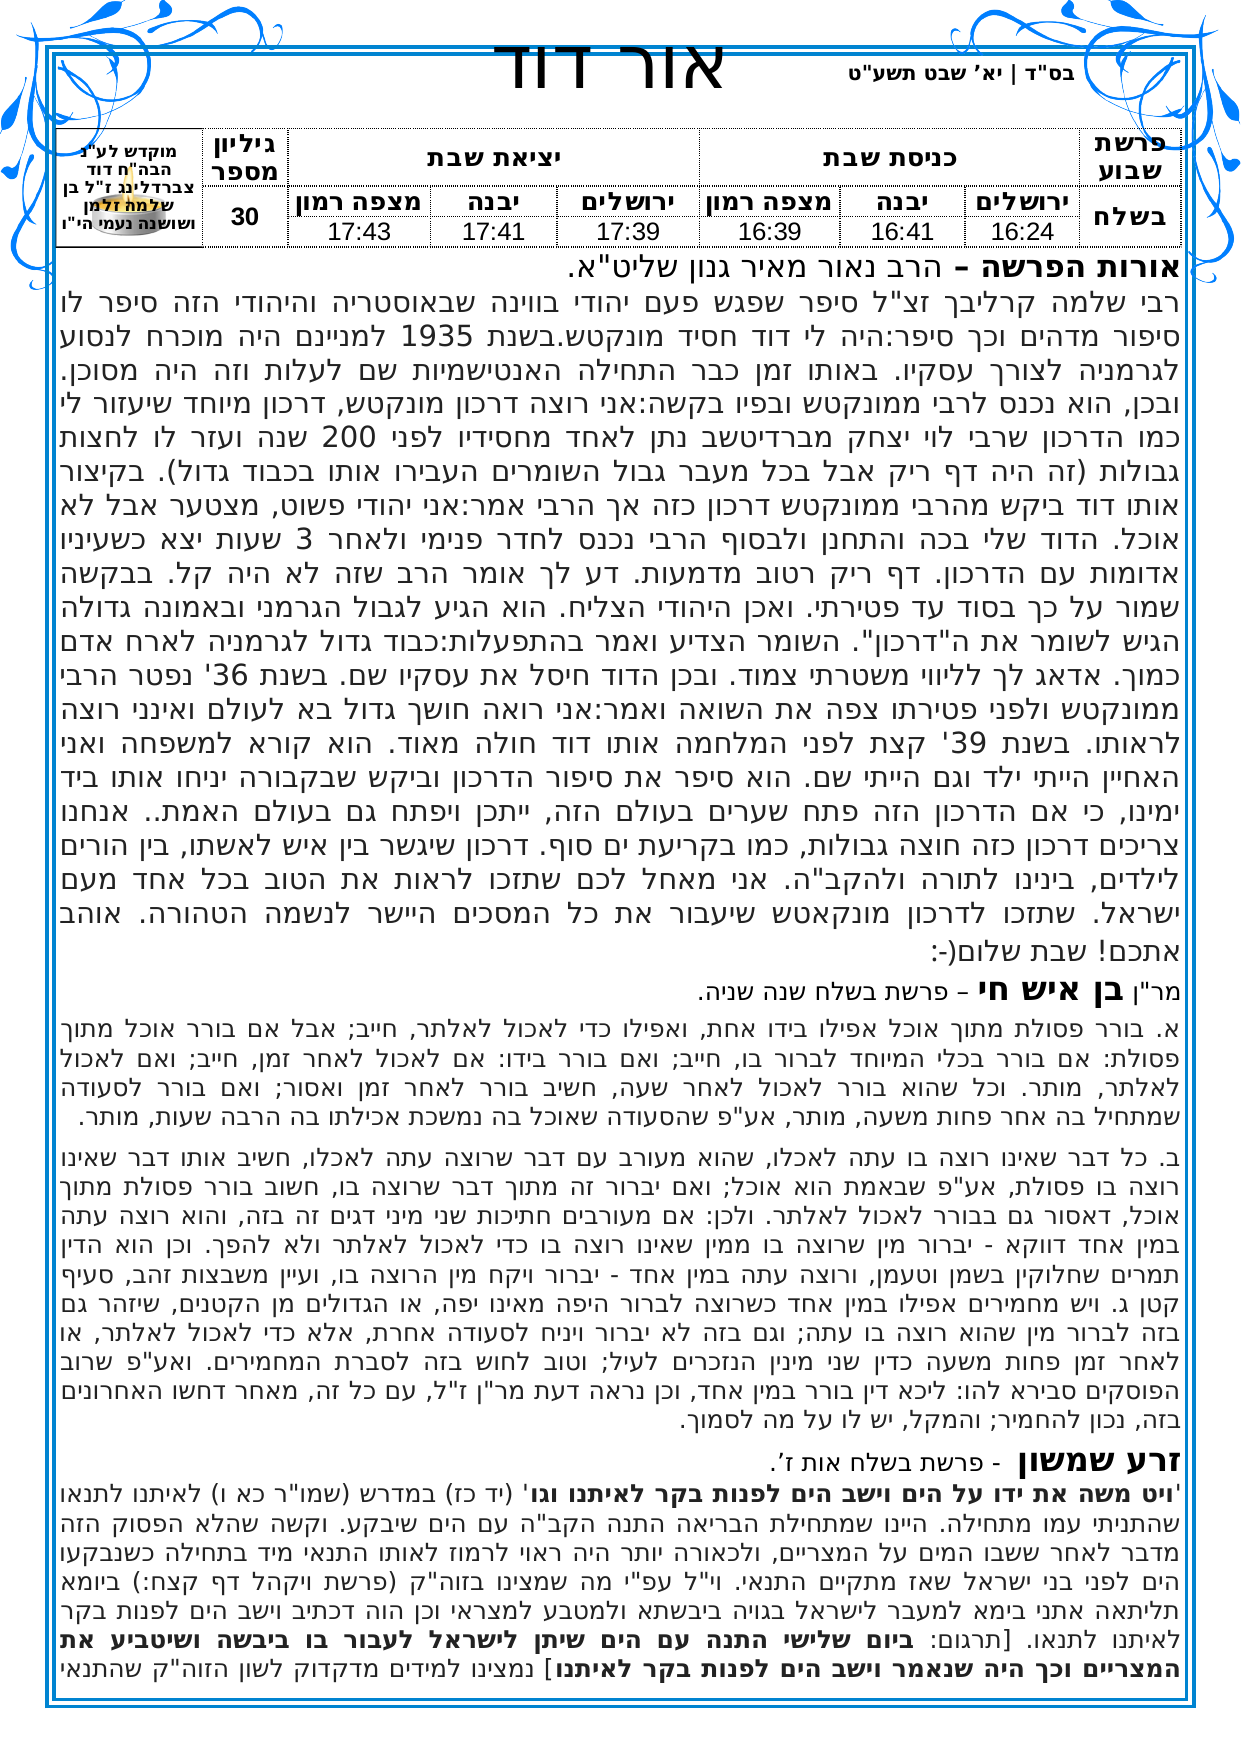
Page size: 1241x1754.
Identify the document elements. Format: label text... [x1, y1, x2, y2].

text ב. כל דבר שאינו רוצה בו עתה לאכלו, שהוא מעורב עם דבר שרוצה עתה לאכלו, חשיב אותו דבר שאינו רוצה בו פסולת, אע"פ שבאמת הוא אוכל; ואם יברור זה מתוך דבר שרוצה בו, חשוב בורר פסולת מתוך אוכל, דאסור גם בבורר לאכול לאלתר. ולכן: אם מעורבים חתיכות שני מיני דגים זה בזה, והוא רוצה עתה במין אחד דווקא - יברור מין שרוצה בו ממין שאינו רוצה בו כדי לאכול לאלתר ולא להפך. וכן הוא הדין תמרים שחלוקין בשמן וטעמן, ורוצה עתה במין אחד - יברור ויקח מין הרוצה בו, ועיין משבצות זהב, סעיף קטן ג. ויש מחמירים אפילו במין אחד כשרוצה לברור היפה מאינו יפה, או הגדולים מן הקטנים, שיזהר גם בזה לברור מין שהוא רוצה בו עתה; וגם בזה לא יברור ויניח לסעודה אחרת, אלא כדי לאכול לאלתר, או לאחר זמן פחות משעה כדין שני מינין הנזכרים לעיל; וטוב לחוש בזה לסברת המחמירים. ואע"פ שרוב הפוסקים סבירא להו: ליכא דין בורר במין אחד, וכן נראה דעת מר"ן ז"ל, עם כל זה, מאחר דחשו האחרונים בזה, נכון להחמיר; והמקל, יש לו על מה לסמוך. [59, 1143, 1182, 1435]
text מר"ן בן איש חי – פרשת בשלח שנה שניה. [59, 970, 1182, 1009]
picture [56, 56, 283, 290]
picture [0, 0, 283, 290]
text א. בורר פסולת מתוך אוכל אפילו בידו אחת, ואפילו כדי לאכול לאלתר, חייב; אבל אם בורר אוכל מתוך פסולת: אם בורר בכלי המיוחד לברור בו, חייב; ואם בורר בידו: אם לאכול לאחר זמן, חייב; ואם לאכול לאלתר, מותר. וכל שהוא בורר לאכול לאחר שעה, חשיב בורר לאחר זמן ואסור; ואם בורר לסעודה שמתחיל בה אחר פחות משעה, מותר, אע"פ שהסעודה שאוכל בה נמשכת אכילתו בה הרבה שעות, מותר. [59, 1015, 1182, 1131]
picture [49, 49, 283, 290]
text 'ויט משה את ידו על הים וישב הים לפנות בקר לאיתנו וגו' (יד כז) במדרש (שמו"ר כא ו) לאיתנו לתנאו שהתניתי עמו מתחילה. היינו שמתחילת הבריאה התנה הקב"ה עם הים שיבקע. וקשה שהלא הפסוק הזה מדבר לאחר ששבו המים על המצריים, ולכאורה יותר היה ראוי לרמוז לאותו התנאי מיד בתחילה כשנבקעו הים לפני בני ישראל שאז מתקיים התנאי. וי"ל עפ"י מה שמצינו בזוה"ק (פרשת ויקהל דף קצח:) ביומא תליתאה אתני בימא למעבר לישראל בגויה ביבשתא ולמטבע למצראי וכן הוה דכתיב וישב הים לפנות בקר לאיתנו לתנאו. [תרגום: ביום שלישי התנה עם הים שיתן לישראל לעבור בו ביבשה ושיטביע את המצריים וכך היה שנאמר וישב הים לפנות בקר לאיתנו] נמצינו למידים מדקדוק לשון הזוה"ק שהתנאי [59, 1480, 1182, 1684]
picture [950, 0, 1241, 283]
text זרע שמשון - פרשת בשלח אות ז’. [59, 1441, 1182, 1480]
text רבי שלמה קרליבך זצ"ל סיפר שפגש פעם יהודי בווינה שבאוסטריה והיהודי הזה סיפר לו סיפור מדהים וכך סיפר:היה לי דוד חסיד מונקטש.בשנת 1935 למניינם היה מוכרח לנסוע לגרמניה לצורך עסקיו. באותו זמן כבר התחילה האנטישמיות שם לעלות וזה היה מסוכן. ובכן, הוא נכנס לרבי ממונקטש ובפיו בקשה:אני רוצה דרכון מונקטש, דרכון מיוחד שיעזור לי כמו הדרכון שרבי לוי יצחק מברדיטשב נתן לאחד מחסידיו לפני 200 שנה ועזר לו לחצות גבולות (זה היה דף ריק אבל בכל מעבר גבול השומרים העבירו אותו בכבוד גדול). בקיצור אותו דוד ביקש מהרבי ממונקטש דרכון כזה אך הרבי אמר:אני יהודי פשוט, מצטער אבל לא אוכל. הדוד שלי בכה והתחנן ולבסוף הרבי נכנס לחדר פנימי ולאחר 3 שעות יצא כשעיניו אדומות עם הדרכון. דף ריק רטוב מדמעות. דע לך אומר הרב שזה לא היה קל. בבקשה שמור על כך בסוד עד פטירתי. ואכן היהודי הצליח. הוא הגיע לגבול הגרמני ובאמונה גדולה הגיש לשומר את ה"דרכון". השומר הצדיע ואמר בהתפעלות:כבוד גדול לגרמניה לארח אדם כמוך. אדאג לך לליווי משטרתי צמוד. ובכן הדוד חיסל את עסקיו שם. בשנת 36' נפטר הרבי ממונקטש ולפני פטירתו צפה את השואה ואמר:אני רואה חושך גדול בא לעולם ואינני רוצה לראותו. בשנת 39' קצת לפני המלחמה אותו דוד חולה מאוד. הוא קורא למשפחה ואני האחיין הייתי ילד וגם הייתי שם. הוא סיפר את סיפור הדרכון וביקש שבקבורה יניחו אותו ביד ימינו, כי אם הדרכון הזה פתח שערים בעולם הזה, ייתכן ויפתח גם בעולם האמת.. אנחנו צריכים דרכון כזה חוצה גבולות, כמו בקריעת ים סוף. דרכון שיגשר בין איש לאשתו, בין הורים לילדים, בינינו לתורה ולהקב"ה. אני מאחל לכם שתזכו לראות את הטוב בכל אחד מעם ישראל. שתזכו לדרכון מונקאטש שיעבור את כל המסכים היישר לנשמה הטהורה. אוהב אתכם! שבת שלום‎:-)‎ [59, 285, 1182, 970]
text אורות הפרשה – הרב נאור מאיר גנון שליט"א. [283, 119, 1182, 285]
